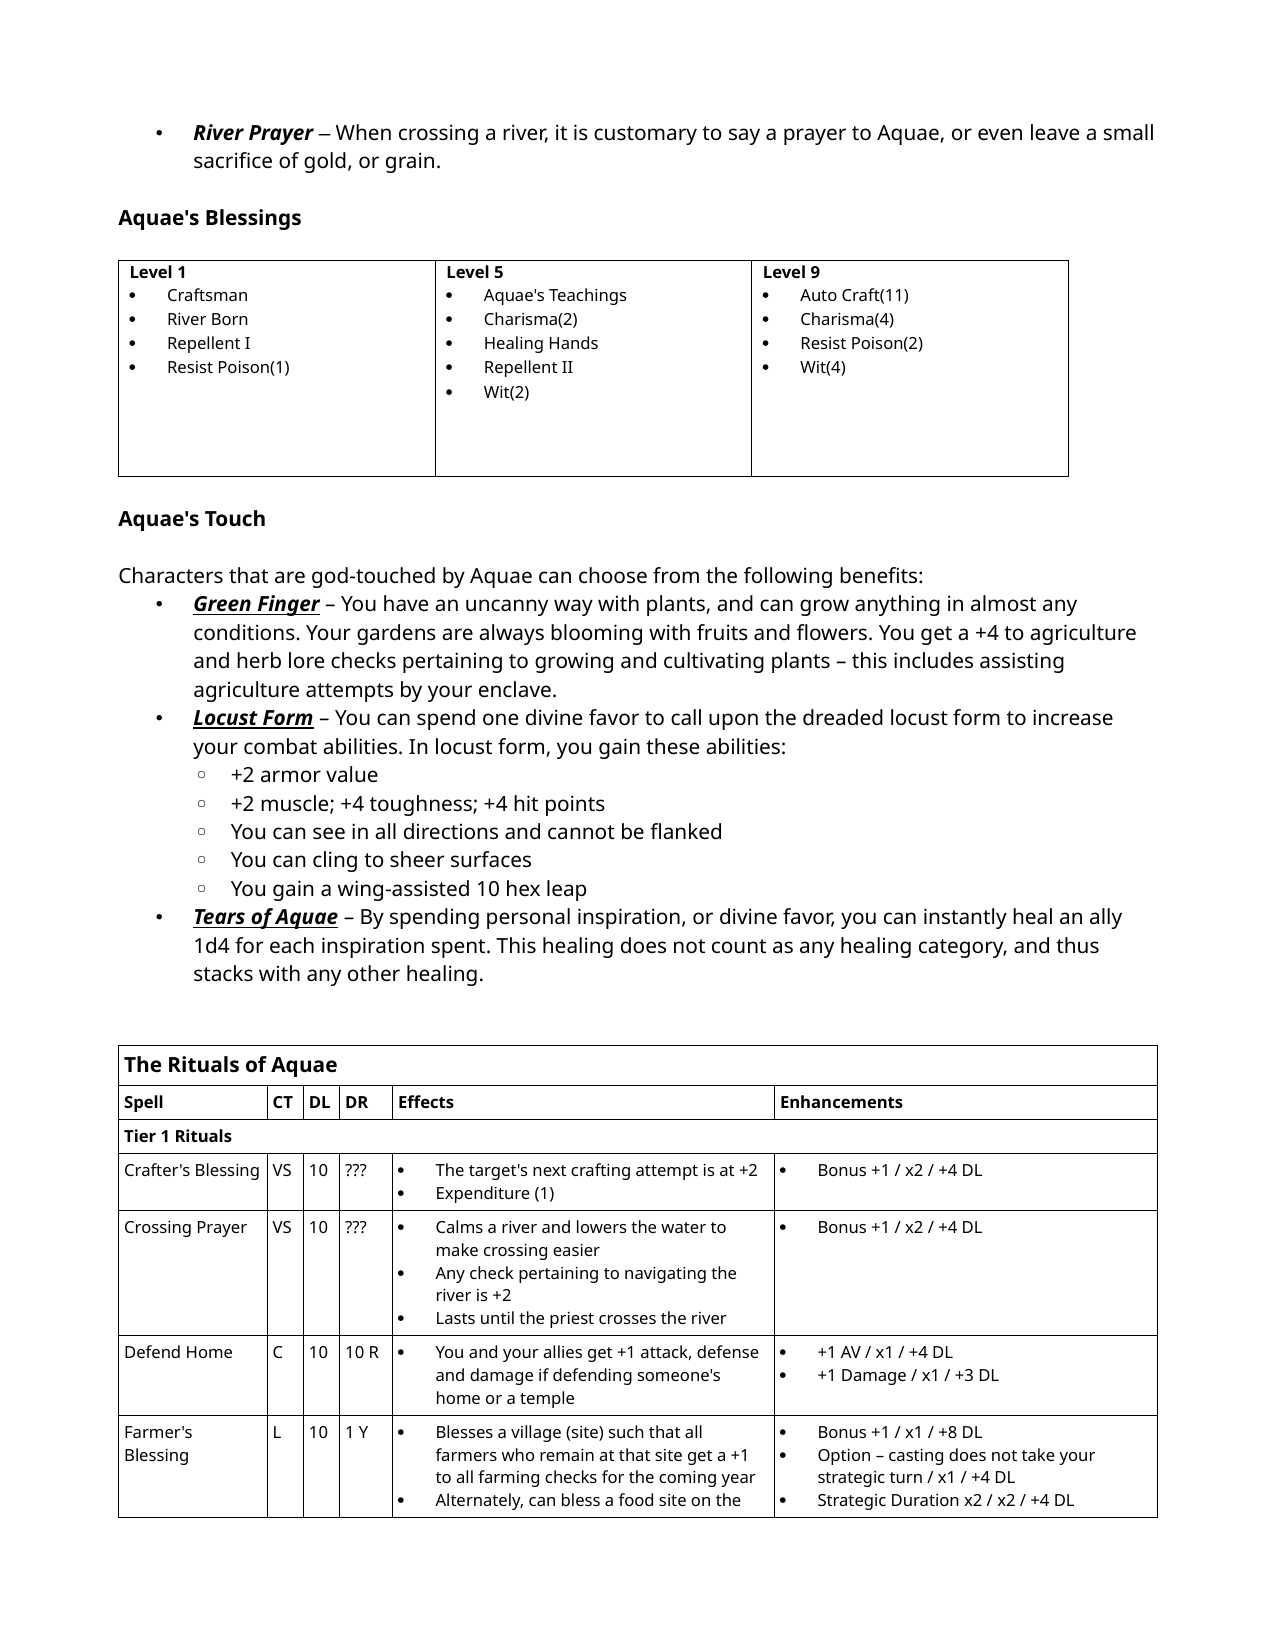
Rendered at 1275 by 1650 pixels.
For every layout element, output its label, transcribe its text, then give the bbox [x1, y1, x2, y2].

table_cell Enhancements [775, 1086, 1157, 1119]
list Locust Form – You can spend one divine favor to call upon the dreaded locust form to increase your combat abilities. In locust form, you gain these abilities: [156, 703, 1157, 760]
table_cell 10 [304, 1416, 339, 1517]
table_cell The target's next crafting attempt is at +2 Expenditure (1) [393, 1154, 774, 1210]
list Tears of Aquae – By spending personal inspiration, or divine favor, you can instantly heal an ally 1d4 for each inspiration spent. This healing does not count as any healing category, and thus stacks with any other healing. [156, 902, 1157, 988]
table_cell Blesses a village (site) such that all farmers who remain at that site get a +1 to all farming checks for the coming year Alternately, can bless a food site on the strategic map to give it CH+1 for 3 enclave turns. This takes the character's enclave turn. [393, 1416, 774, 1517]
table_cell Spell [119, 1086, 267, 1119]
text Aquae's Touch [118, 504, 1157, 533]
table_cell 10 [304, 1336, 339, 1415]
table_cell Bonus +1 / x1 / +8 DL Option – casting does not take your strategic turn / x1 / +4 DL Strategic Duration x2 / x2 / +4 DL [775, 1416, 1157, 1517]
list You can cling to sheer surfaces [193, 846, 1157, 874]
table_cell +1 AV / x1 / +4 DL +1 Damage / x1 / +3 DL [775, 1336, 1157, 1415]
table_cell You and your allies get +1 attack, defense and damage if defending someone's home or a temple [393, 1336, 774, 1415]
table_cell Farmer's Blessing [119, 1416, 267, 1517]
list You gain a wing-assisted 10 hex leap [193, 874, 1157, 902]
table_header Level 1 [119, 261, 435, 283]
table_cell Effects [393, 1086, 774, 1119]
table_cell Tier 1 Rituals [119, 1120, 1157, 1153]
table_cell VS [268, 1211, 303, 1335]
list +2 armor value [193, 760, 1157, 789]
table_cell DL [304, 1086, 339, 1119]
table_cell 10 R [340, 1336, 392, 1415]
table_cell CT [268, 1086, 303, 1119]
table_header Level 9 [752, 261, 1068, 283]
table_cell ??? [340, 1211, 392, 1335]
table_cell VS [268, 1154, 303, 1210]
table_header The Rituals of Aquae [119, 1046, 1157, 1084]
table_header Level 5 [436, 261, 751, 283]
table_cell ??? [340, 1154, 392, 1210]
list +2 muscle; +4 toughness; +4 hit points [193, 789, 1157, 817]
table_cell Auto Craft(11) Charisma(4) Resist Poison(2) Wit(4) [752, 283, 1068, 476]
table_cell Bonus +1 / x2 / +4 DL [775, 1211, 1157, 1335]
table_cell 1 Y [340, 1416, 392, 1517]
table_cell 10 [304, 1211, 339, 1335]
table_cell Defend Home [119, 1336, 267, 1415]
list Green Finger – You have an uncanny way with plants, and can grow anything in almost any conditions. Your gardens are always blooming with fruits and flowers. You get a +4 to agriculture and herb lore checks pertaining to growing and cultivating plants – this includes assisting agriculture attempts by your enclave. [156, 589, 1157, 703]
table_cell 10 [304, 1154, 339, 1210]
table_cell Craftsman River Born Repellent I Resist Poison(1) [119, 283, 435, 476]
table_cell DR [340, 1086, 392, 1119]
table_cell L [268, 1416, 303, 1517]
table_cell Aquae's Teachings Charisma(2) Healing Hands Repellent II Wit(2) [436, 283, 751, 476]
list You can see in all directions and cannot be flanked [193, 817, 1157, 846]
text Characters that are god-touched by Aquae can choose from the following benefits: [118, 561, 1157, 589]
table_cell Crossing Prayer [119, 1211, 267, 1335]
list River Prayer – When crossing a river, it is customary to say a prayer to Aquae, or even leave a small sacrifice of gold, or grain. [156, 118, 1157, 175]
table_cell Bonus +1 / x2 / +4 DL [775, 1154, 1157, 1210]
table_cell Crafter's Blessing [119, 1154, 267, 1210]
table_cell Calms a river and lowers the water to make crossing easier Any check pertaining to navigating the river is +2 Lasts until the priest crosses the river [393, 1211, 774, 1335]
table_cell C [268, 1336, 303, 1415]
text Aquae's Blessings [118, 203, 1157, 232]
